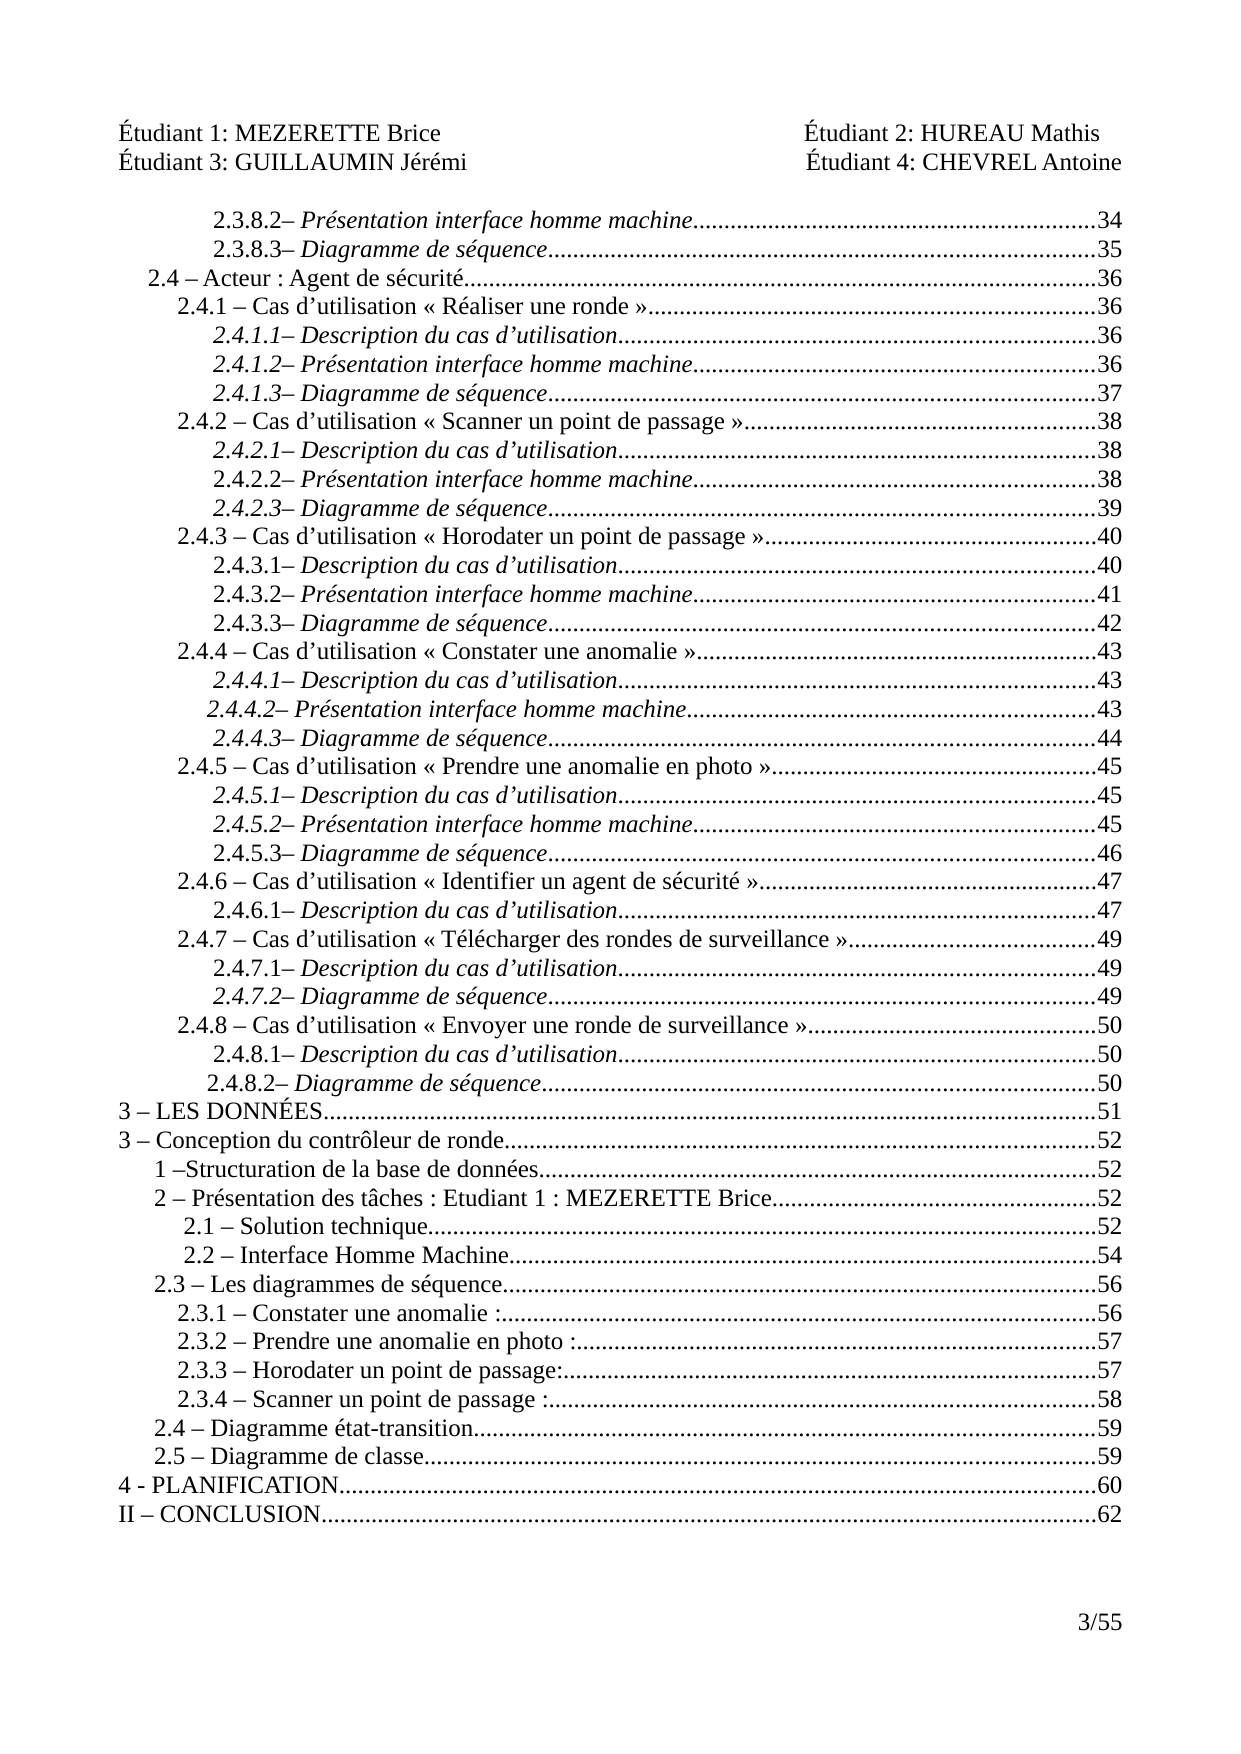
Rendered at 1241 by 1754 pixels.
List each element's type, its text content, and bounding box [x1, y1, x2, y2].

text 2.3.1 – Constater une anomalie : 56 [177, 1298, 1122, 1326]
text 2.4.8.1– Description du cas d’utilisation 50 [207, 1039, 1122, 1068]
text 2.4.3.2– Présentation interface homme machine 41 [207, 579, 1122, 608]
text 2.4.2.3– Diagramme de séquence 39 [207, 493, 1122, 521]
text 2.4.8 – Cas d’utilisation « Envoyer une ronde de surveillance » 50 [177, 1010, 1122, 1039]
text 2.4.3.3– Diagramme de séquence 42 [207, 608, 1122, 636]
text 2.2 – Interface Homme Machine 54 [177, 1240, 1122, 1269]
text 2.4.5.3– Diagramme de séquence 46 [207, 838, 1122, 866]
text 2.4.2 – Cas d’utilisation « Scanner un point de passage » 38 [177, 406, 1122, 435]
text 2.4.6.1– Description du cas d’utilisation 47 [207, 895, 1122, 924]
text 2.4.8.2– Diagramme de séquence 50 [207, 1068, 1122, 1096]
text II – CONCLUSION 62 [118, 1499, 1122, 1528]
text 2.3.8.3– Diagramme de séquence 35 [207, 234, 1122, 263]
text 2.4 – Diagramme état-transition 59 [148, 1413, 1122, 1441]
text 2.3.3 – Horodater un point de passage: 57 [177, 1355, 1122, 1384]
text 2.4.1.3– Diagramme de séquence 37 [207, 378, 1122, 406]
text 2.4.3 – Cas d’utilisation « Horodater un point de passage » 40 [177, 521, 1122, 550]
text 2.4.2.2– Présentation interface homme machine 38 [207, 464, 1122, 493]
text 3 – Conception du contrôleur de ronde 52 [118, 1125, 1122, 1154]
text 2.4.7.2– Diagramme de séquence 49 [207, 981, 1122, 1010]
text 2.4.4.2– Présentation interface homme machine 43 [207, 694, 1122, 723]
text 2.4.1.1– Description du cas d’utilisation 36 [207, 320, 1122, 349]
text 2.3.2 – Prendre une anomalie en photo : 57 [177, 1326, 1122, 1355]
text 2.4.5 – Cas d’utilisation « Prendre une anomalie en photo » 45 [177, 751, 1122, 780]
text 2.4 – Acteur : Agent de sécurité 36 [148, 263, 1122, 291]
text 2 – Présentation des tâches : Etudiant 1 : MEZERETTE Brice 52 [148, 1183, 1122, 1211]
text 2.4.6 – Cas d’utilisation « Identifier un agent de sécurité » 47 [177, 866, 1122, 895]
text 2.4.5.2– Présentation interface homme machine 45 [207, 809, 1122, 838]
text 2.4.4 – Cas d’utilisation « Constater une anomalie » 43 [177, 636, 1122, 665]
text 2.5 – Diagramme de classe 59 [148, 1441, 1122, 1470]
text 2.4.4.1– Description du cas d’utilisation 43 [207, 665, 1122, 694]
text 2.4.1 – Cas d’utilisation « Réaliser une ronde » 36 [177, 291, 1122, 320]
text 2.3.8.2– Présentation interface homme machine 34 [207, 205, 1122, 234]
text 2.4.7 – Cas d’utilisation « Télécharger des rondes de surveillance » 49 [177, 924, 1122, 953]
text 2.4.2.1– Description du cas d’utilisation 38 [207, 435, 1122, 464]
text 2.4.1.2– Présentation interface homme machine 36 [207, 349, 1122, 378]
text 2.3.4 – Scanner un point de passage : 58 [177, 1384, 1122, 1413]
text 2.4.7.1– Description du cas d’utilisation 49 [207, 953, 1122, 981]
text 3 – LES DONNÉES 51 [118, 1096, 1122, 1125]
text 1 –Structuration de la base de données 52 [148, 1154, 1122, 1183]
text 2.4.5.1– Description du cas d’utilisation 45 [207, 780, 1122, 809]
text 2.1 – Solution technique 52 [177, 1211, 1122, 1240]
text 4 - PLANIFICATION 60 [118, 1470, 1122, 1499]
text 2.3 – Les diagrammes de séquence 56 [148, 1269, 1122, 1298]
text 2.4.3.1– Description du cas d’utilisation 40 [207, 550, 1122, 579]
text 2.4.4.3– Diagramme de séquence 44 [207, 723, 1122, 751]
